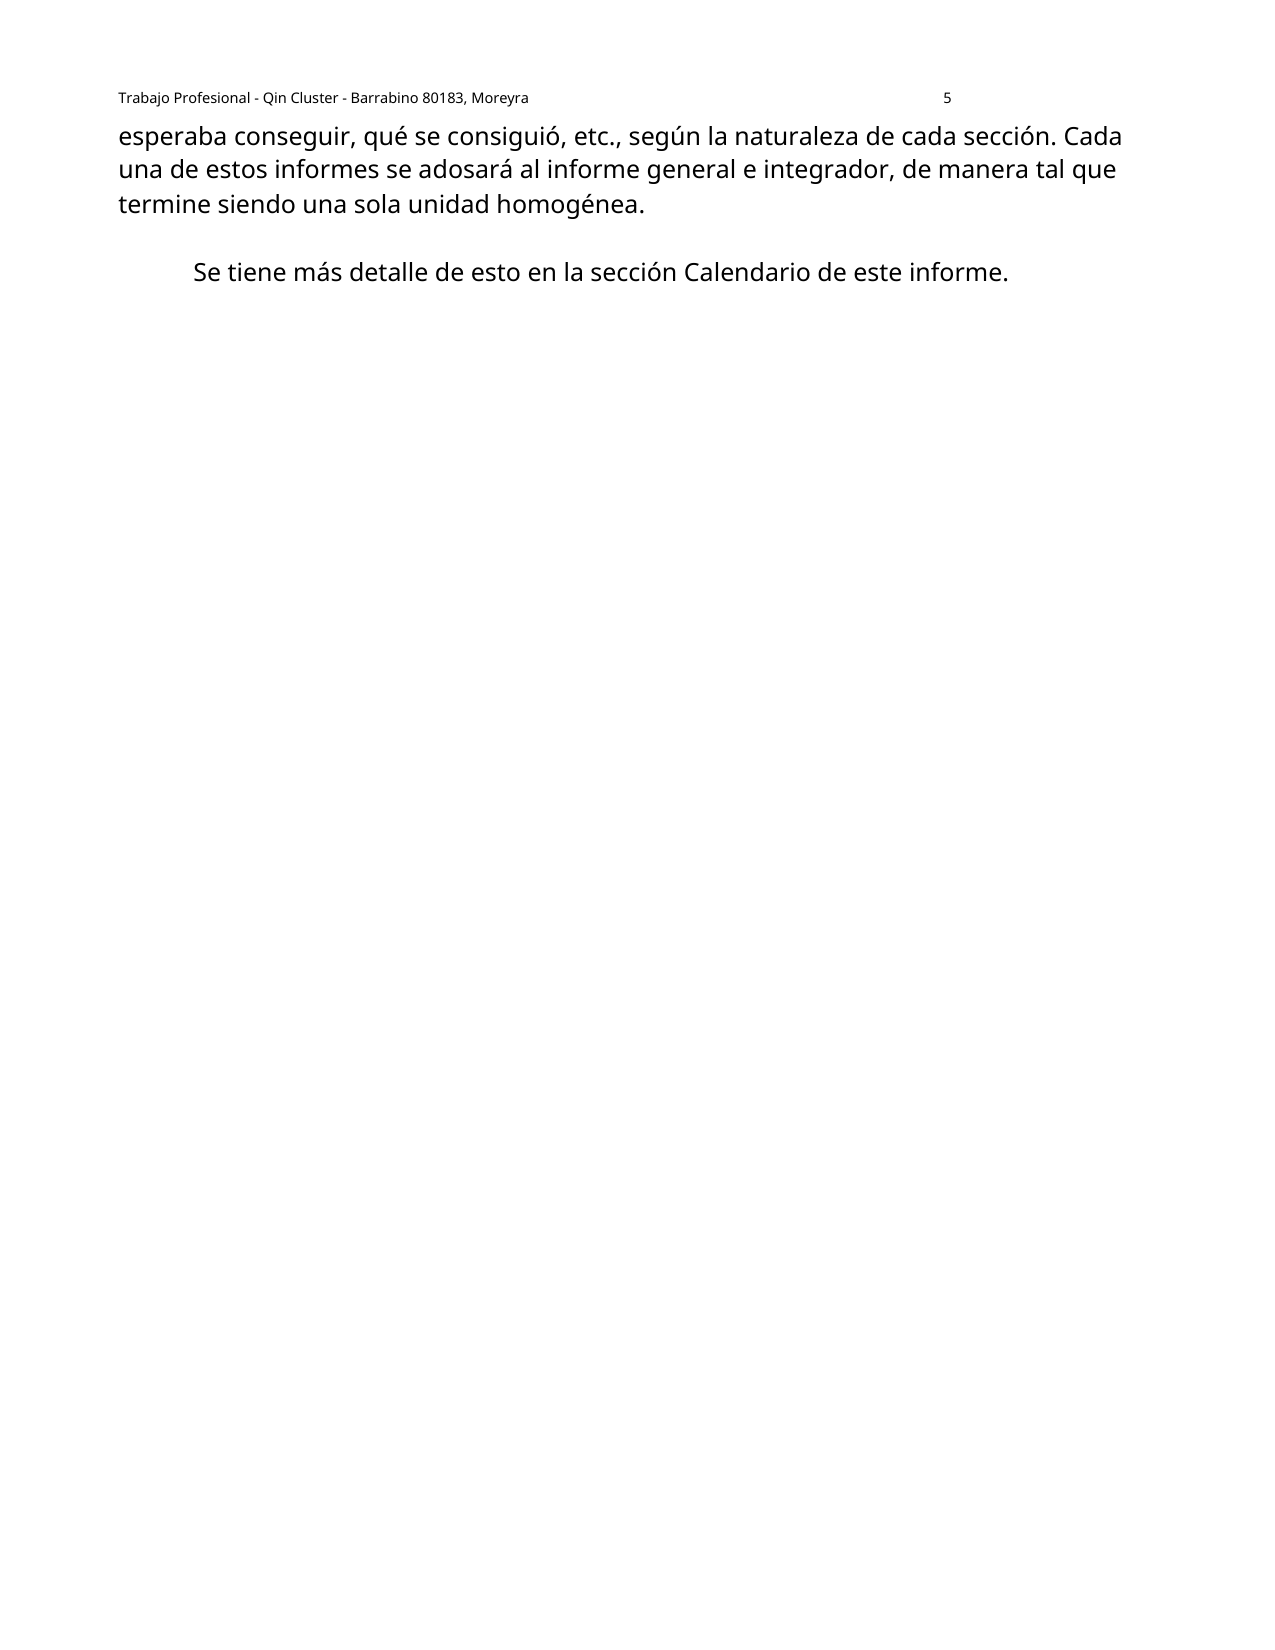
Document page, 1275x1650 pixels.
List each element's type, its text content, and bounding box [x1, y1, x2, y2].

text esperaba conseguir, qué se consiguió, etc., según la naturaleza de cada sección. Cada una de estos informes se adosará al informe general e integrador, de manera tal que termine siendo una sola unidad homogénea. [118, 118, 1157, 220]
text Se tiene más detalle de esto en la sección Calendario de este informe. [118, 254, 1157, 288]
